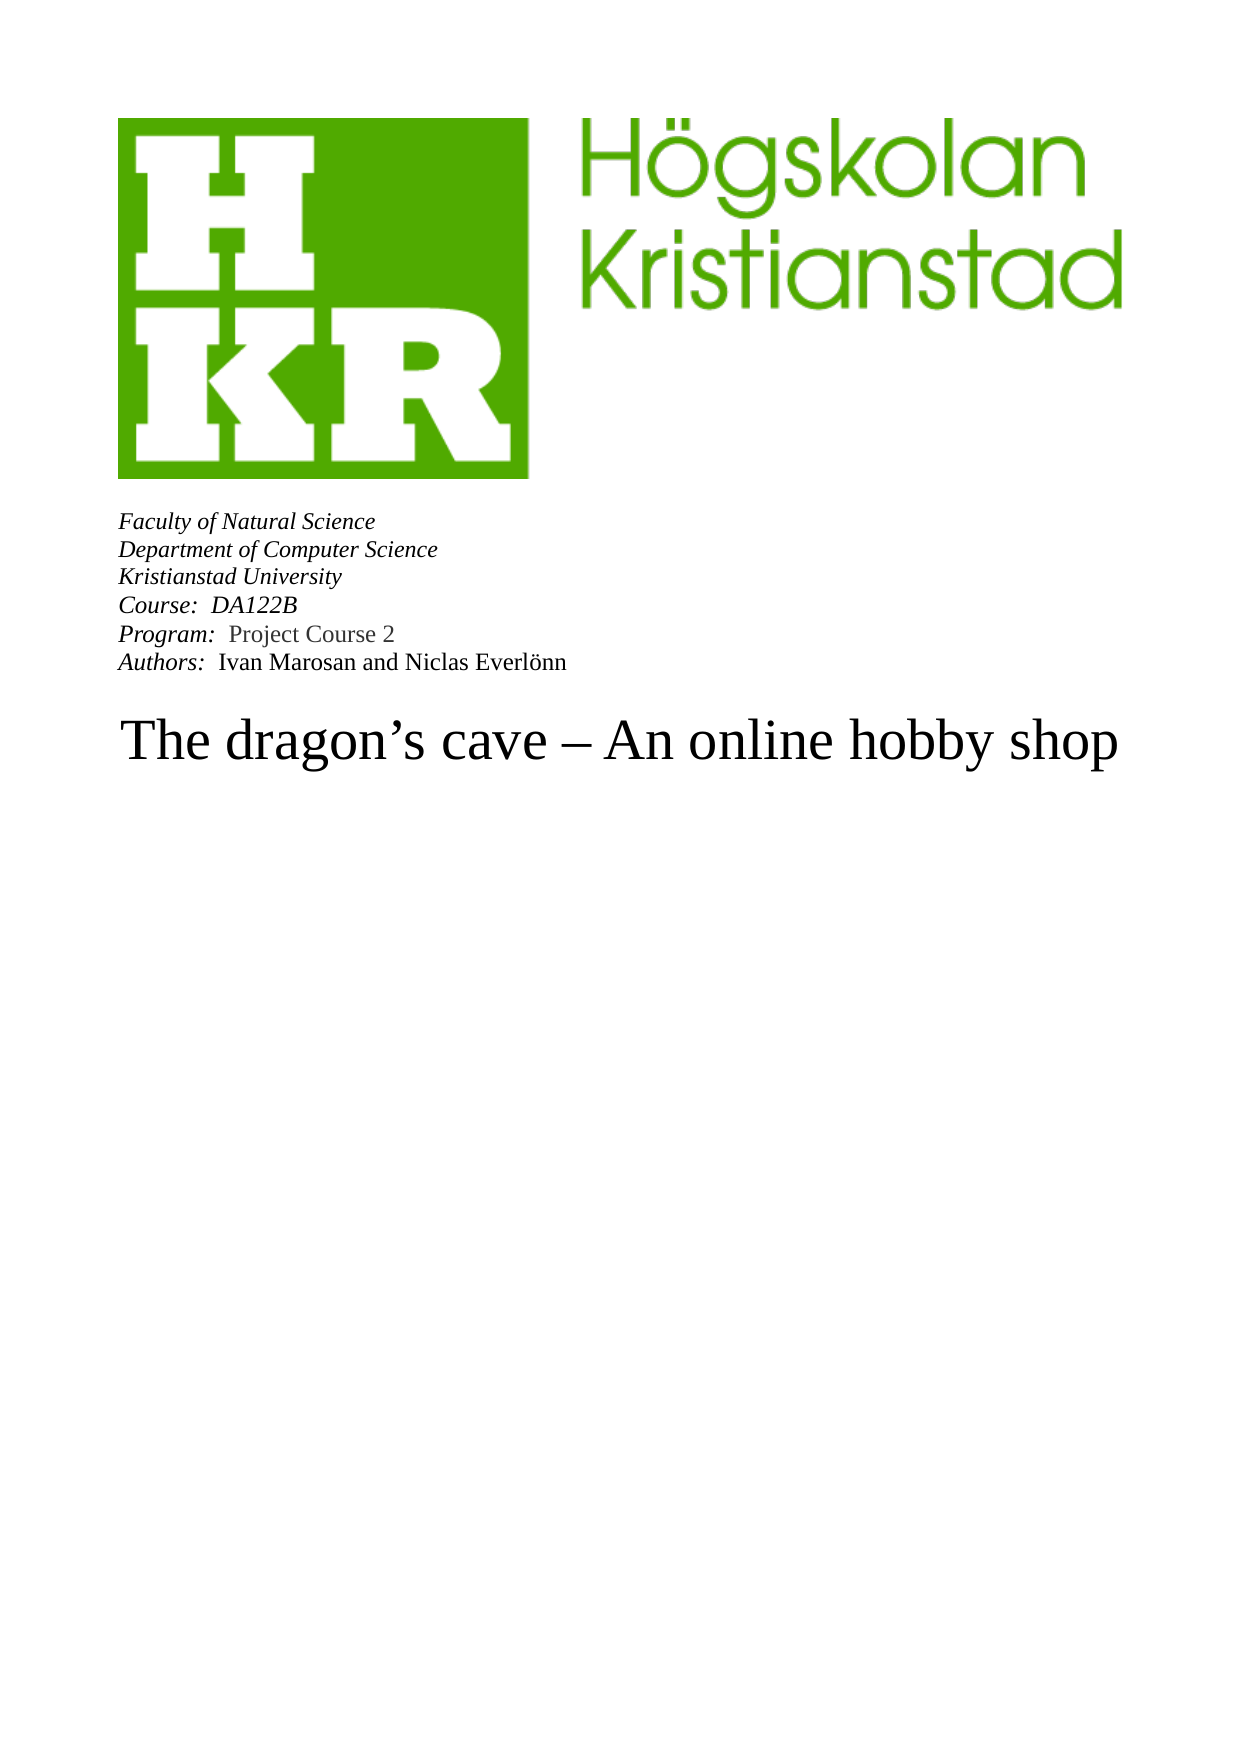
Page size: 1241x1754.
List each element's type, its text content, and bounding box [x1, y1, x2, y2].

picture [118, 118, 1123, 479]
text Authors: Ivan Marosan and Niclas Everlönn [118, 647, 1122, 676]
text Program: Project Course 2 [118, 619, 1122, 647]
text Course: DA122B [118, 590, 1122, 619]
text Kristianstad University [118, 562, 1122, 590]
text The dragon’s cave – An online hobby shop [118, 705, 1122, 772]
text Department of Computer Science [118, 535, 1122, 562]
text Faculty of Natural Science [118, 507, 1122, 535]
